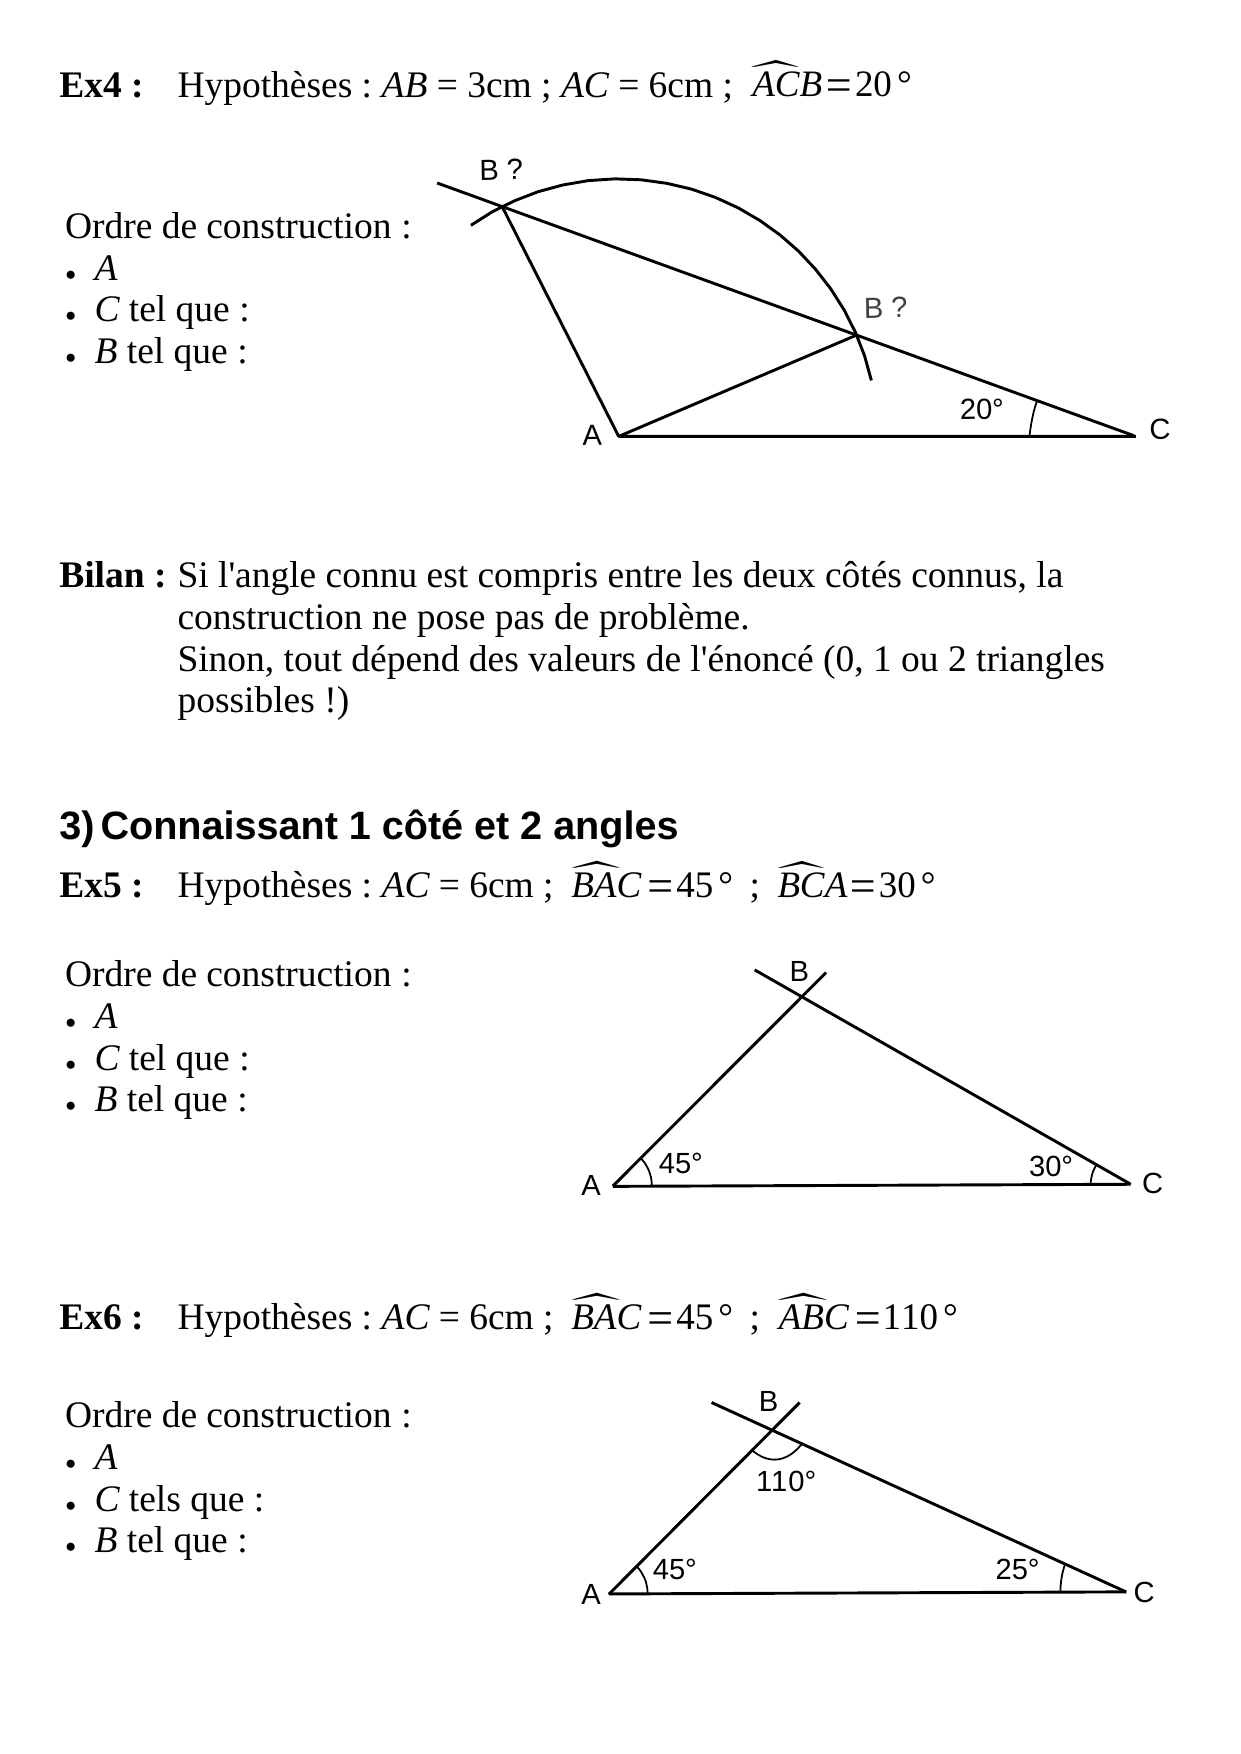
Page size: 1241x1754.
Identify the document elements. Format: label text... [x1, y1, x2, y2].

text Ex6 : Hypothèses : AC = 6cm ; ; [59, 1292, 1181, 1338]
text Bilan : Si l'angle connu est compris entre les deux côtés connus, la construction ne pose pas de problème. Sinon, tout dépend des valeurs de l'énoncé (0, 1 ou 2 triangles possibles !) [59, 554, 1181, 721]
text Ex4 : Hypothèses : AB = 3cm ; AC = 6cm ; [59, 59, 1181, 105]
list Connaissant 1 côté et 2 angles [59, 804, 1181, 848]
table_header Ordre de construction : A C tel que : 6cm B tel que : [59, 147, 431, 471]
table_header Ordre de construction : A C tel que : AC = 6cm B tel que : et [59, 948, 561, 1208]
table_header [561, 948, 1181, 1208]
table_header [431, 147, 1181, 471]
text Ex5 : Hypothèses : AC = 6cm ; ; [59, 860, 1181, 906]
table_header [561, 1379, 1181, 1617]
table_header Ordre de construction : A C tels que : B tel que : [59, 1379, 561, 1617]
